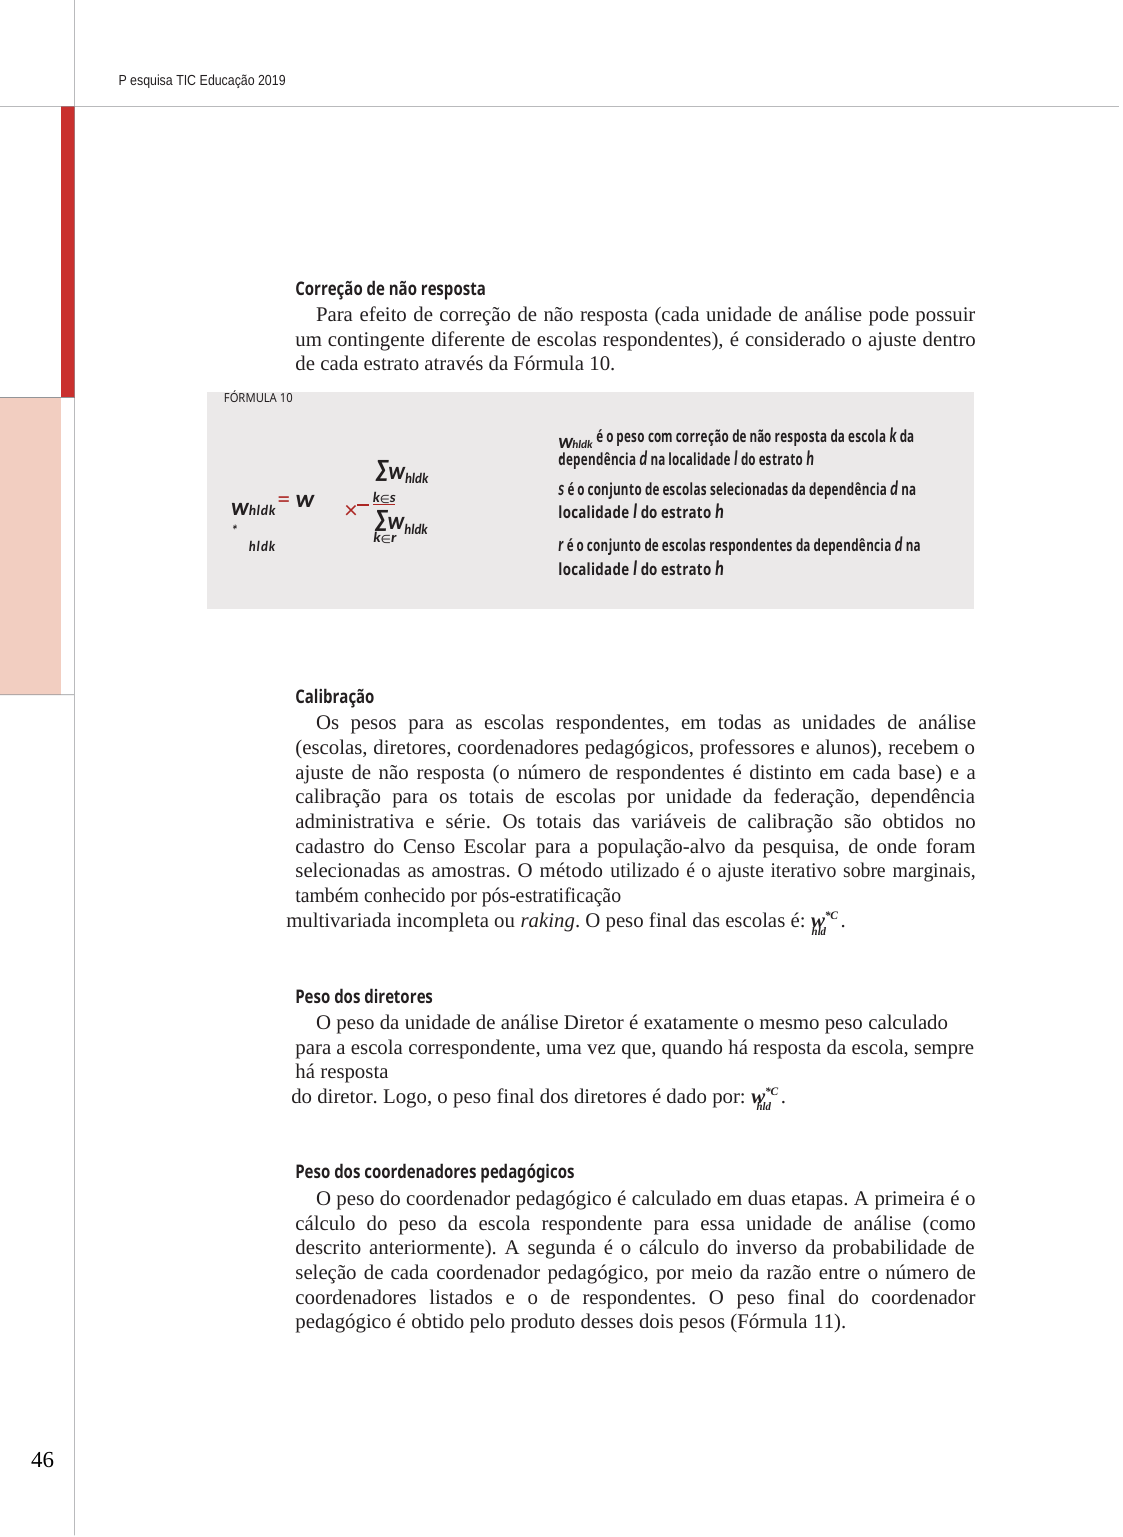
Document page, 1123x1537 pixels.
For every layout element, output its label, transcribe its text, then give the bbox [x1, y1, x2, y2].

text Calibração [295, 683, 1104, 709]
text hldk [811, 925, 832, 938]
text [19, 389, 61, 397]
text O peso da unidade de análise Diretor é exatamente o mesmo peso calculado para a escola correspondente, uma vez que, quando há resposta da escola, sempre há resposta [295, 1010, 976, 1083]
text multivariada incompleta ou raking. O peso final das escolas é: w*C . [245, 908, 889, 932]
text do diretor. Logo, o peso final dos diretores é dado por: w*C . [201, 1084, 878, 1108]
text O peso do coordenador pedagógico é calculado em duas etapas. A primeira é o cálculo do peso da escola respondente para essa unidade de análise (como descrito anteriormente). A segunda é o cálculo do inverso da probabilidade de seleção de cada coordenador pedagógico, por meio da razão entre o número de coordenadores listados e o de respondentes. O peso final do coordenador pedagógico é obtido pelo produto desses dois pesos (Fórmula 11). [295, 1186, 976, 1333]
text Para efeito de correção de não resposta (cada unidade de análise pode possuir um contingente diferente de escolas respondentes), é considerado o ajuste dentro de cada estrato através da Fórmula 10. [295, 302, 976, 375]
text Peso dos coordenadores pedagógicos [295, 1159, 1104, 1184]
text Os pesos para as escolas respondentes, em todas as unidades de análise (escolas, diretores, coordenadores pedagógicos, professores e alunos), recebem o ajuste de não resposta (o número de respondentes é distinto em cada base) e a calibração para os totais de escolas por unidade da federação, dependência administrativa e série. Os totais das variáveis de calibração são obtidos no cadastro do Censo Escolar para a população-alvo da pesquisa, de onde foram selecionadas as amostras. O método utilizado é o ajuste iterativo sobre marginais, também conhecido por pós-estratificação [295, 710, 976, 907]
text hldk [756, 1100, 777, 1114]
text Correção de não resposta [295, 275, 1104, 300]
text Peso dos diretores [295, 983, 1104, 1008]
text FÓRMULA 10 [75, 389, 293, 406]
